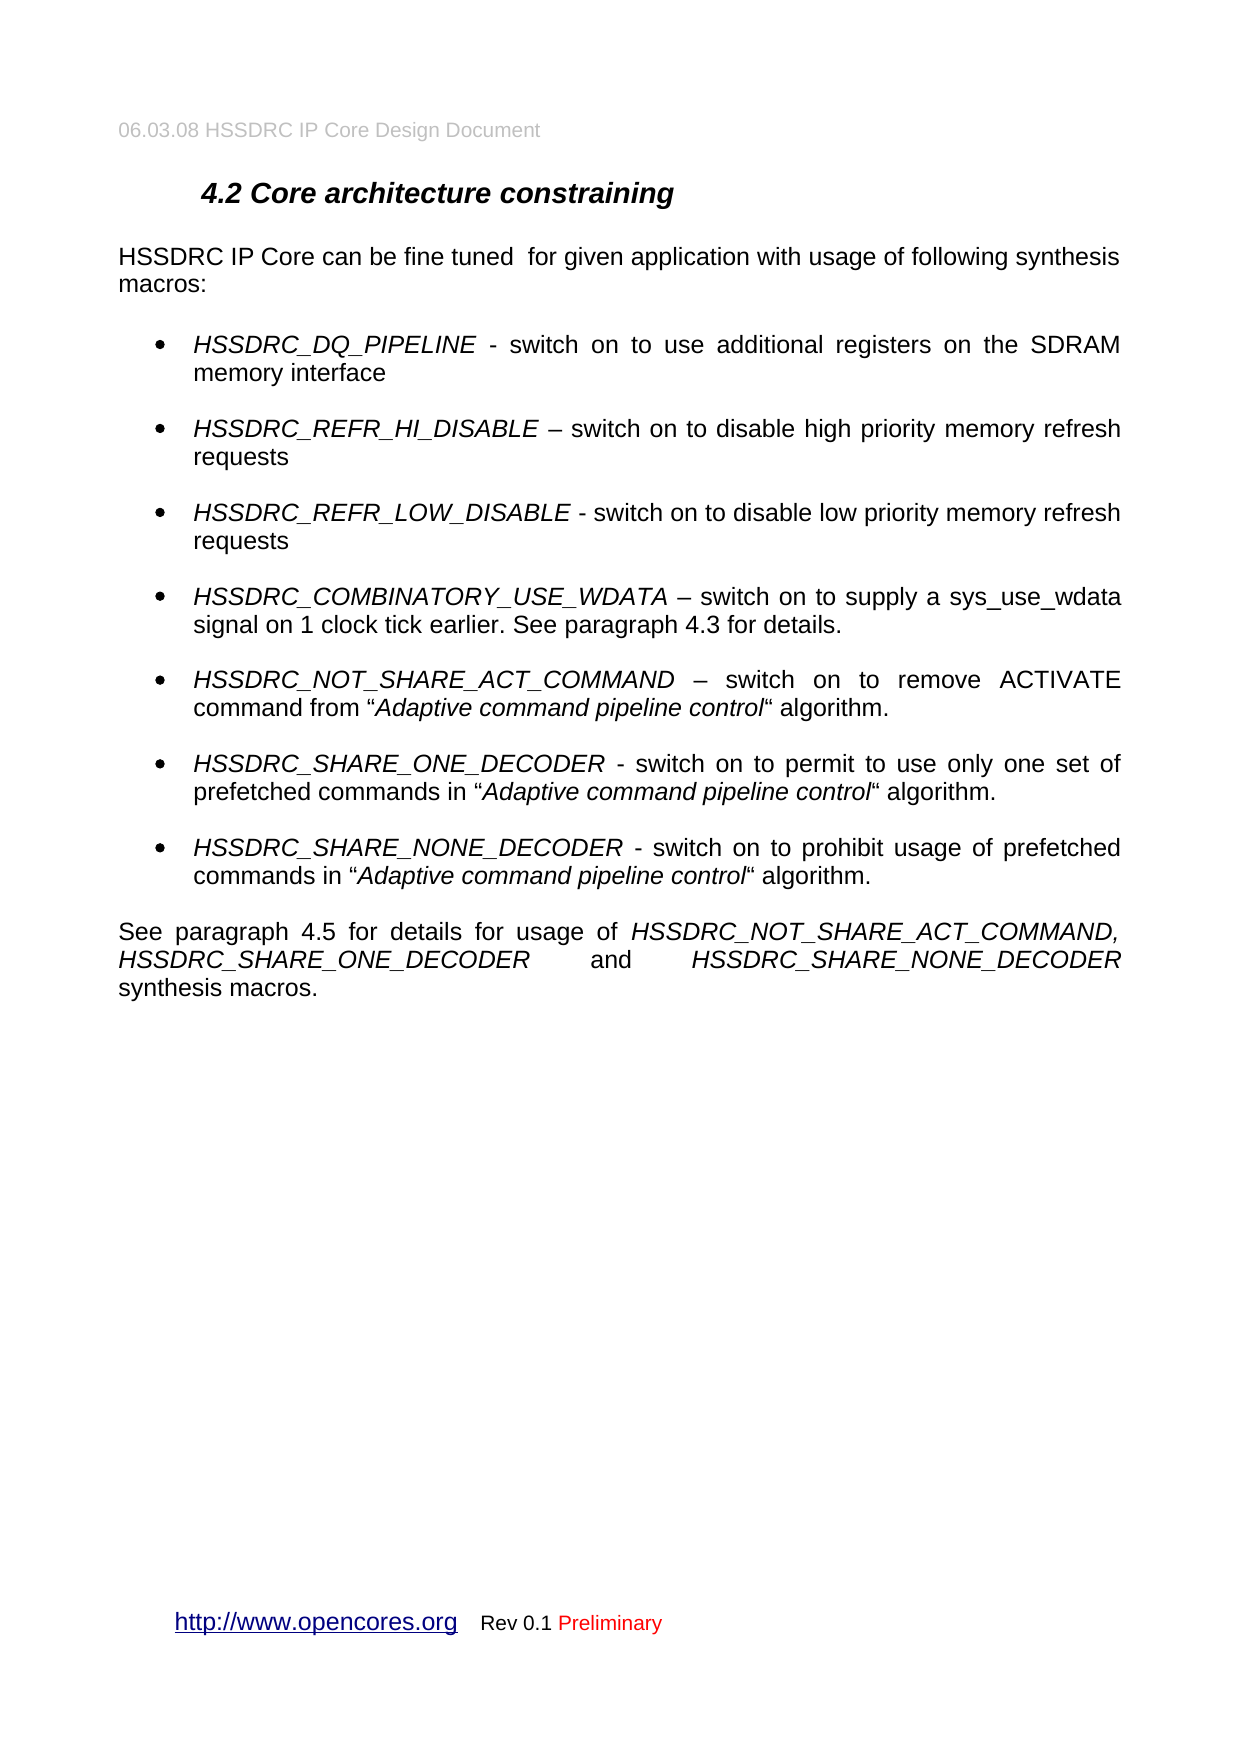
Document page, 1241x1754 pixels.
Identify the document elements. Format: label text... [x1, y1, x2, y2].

list HSSDRC_SHARE_NONE_DECODER - switch on to prohibit usage of prefetched commands in “Adaptive command pipeline control“ algorithm. [156, 834, 1122, 890]
list HSSDRC_SHARE_ONE_DECODER - switch on to permit to use only one set of prefetched commands in “Adaptive command pipeline control“ algorithm. [156, 750, 1122, 806]
list HSSDRC_REFR_HI_DISABLE – switch on to disable high priority memory refresh requests [156, 415, 1122, 471]
list HSSDRC_COMBINATORY_USE_WDATA – switch on to supply a sys_use_wdata signal on 1 clock tick earlier. See paragraph 4.3 for details. [156, 582, 1122, 638]
list HSSDRC_REFR_LOW_DISABLE - switch on to disable low priority memory refresh requests [156, 498, 1122, 554]
text See paragraph 4.5 for details for usage of HSSDRC_NOT_SHARE_ACT_COMMAND, HSSDRC_SHARE_ONE_DECODER and HSSDRC_SHARE_NONE_DECODER synthesis macros. [118, 918, 1122, 1002]
list Core architecture constraining [193, 177, 1122, 210]
list HSSDRC_DQ_PIPELINE - switch on to use additional registers on the SDRAM memory interface [156, 331, 1122, 387]
list HSSDRC_NOT_SHARE_ACT_COMMAND – switch on to remove ACTIVATE command from “Adaptive command pipeline control“ algorithm. [156, 666, 1122, 722]
text HSSDRC IP Core can be fine tuned for given application with usage of following synthesis macros: [118, 242, 1122, 298]
